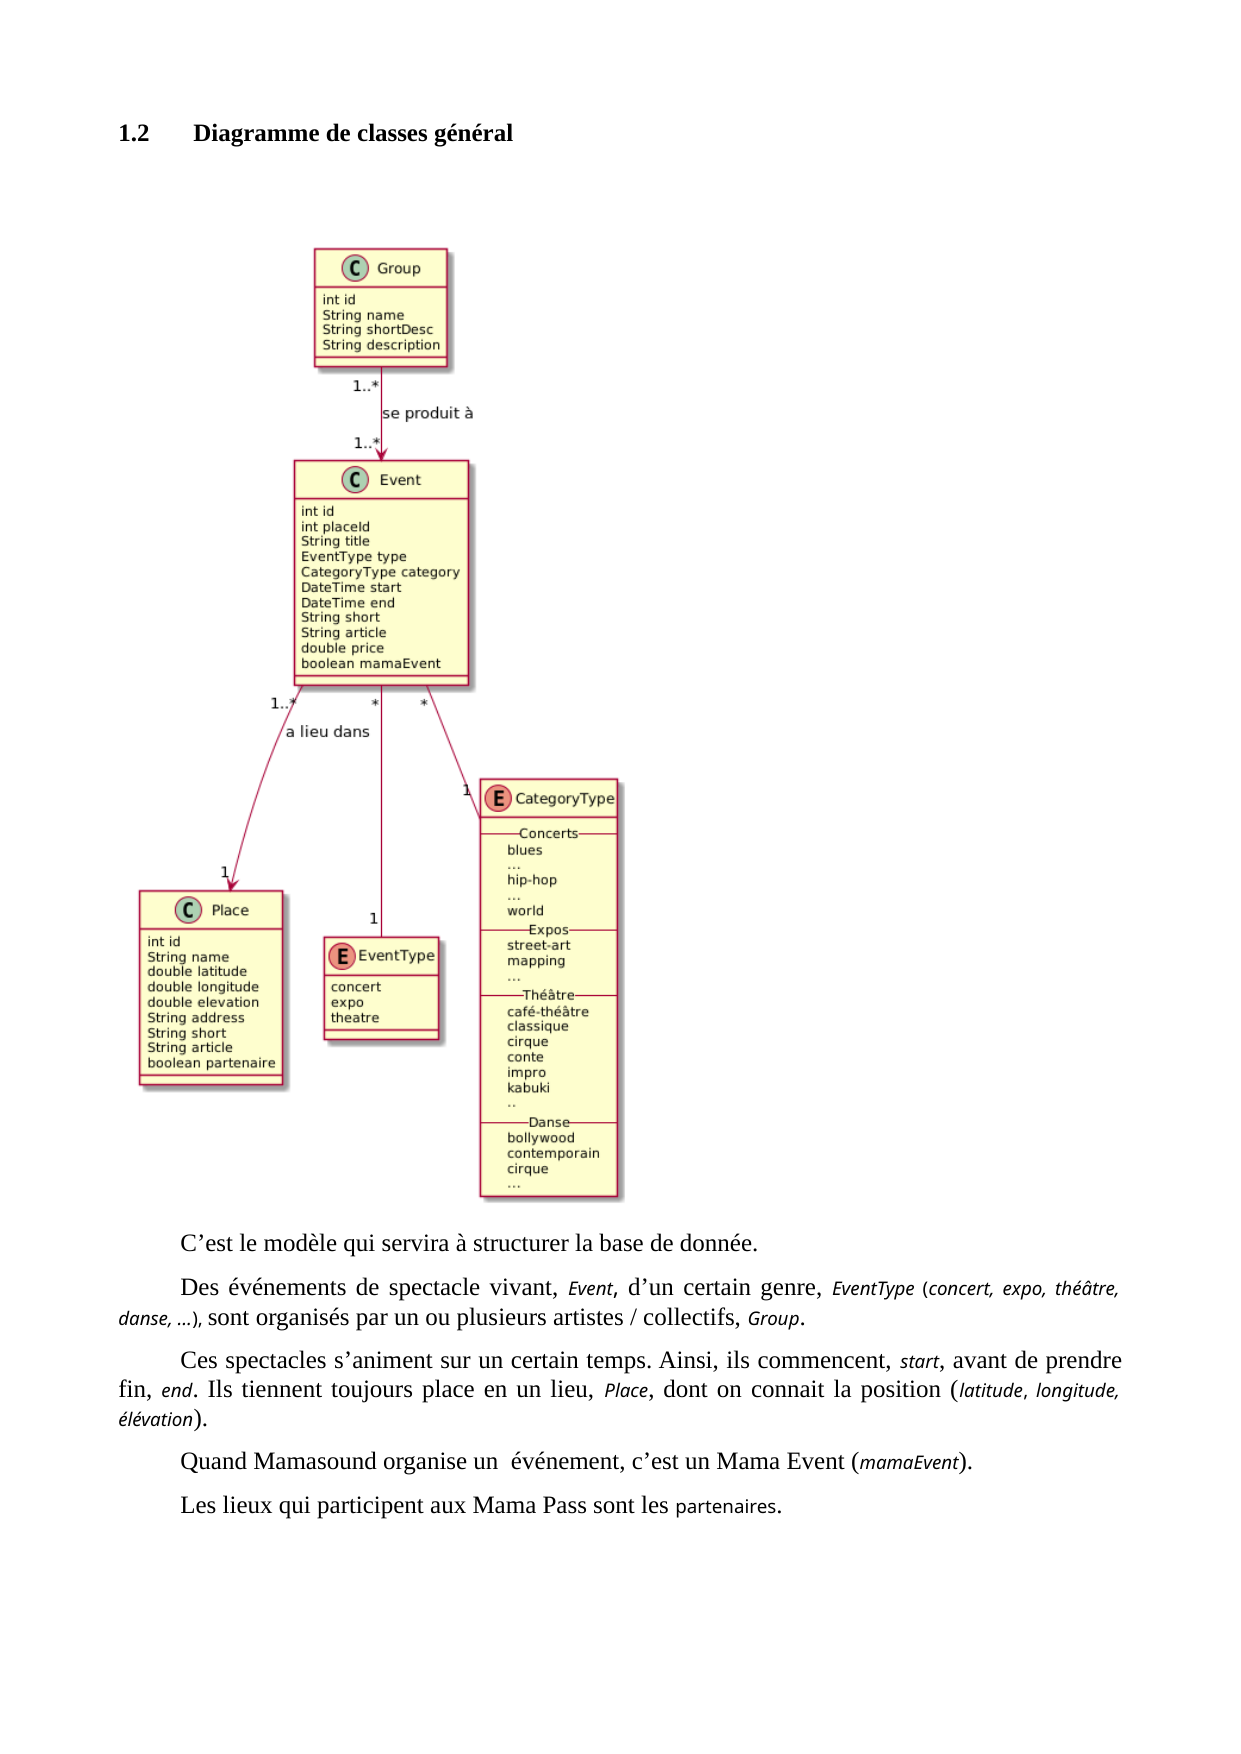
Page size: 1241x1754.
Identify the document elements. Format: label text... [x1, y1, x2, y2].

text Ces spectacles s’animent sur un certain temps. Ainsi, ils commencent, start, avant de prendre fin, end. Ils tiennent toujours place en un lieu, Place, dont on connait la position (latitude, longitude, élévation). [118, 1346, 1122, 1432]
picture [136, 239, 626, 1209]
subtitle Diagramme de classes général [118, 118, 1122, 147]
text C’est le modèle qui servira à structurer la base de donnée. [118, 1228, 1122, 1256]
text Les lieux qui participent aux Mama Pass sont les partenaires. [118, 1490, 1122, 1518]
text Quand Mamasound organise un événement, c’est un Mama Event (mamaEvent). [118, 1446, 1122, 1475]
text Des événements de spectacle vivant, Event, d’un certain genre, EventType (concert, expo, théâtre, danse, …), sont organisés par un ou plusieurs artistes / collectifs, Group. [118, 1271, 1122, 1331]
